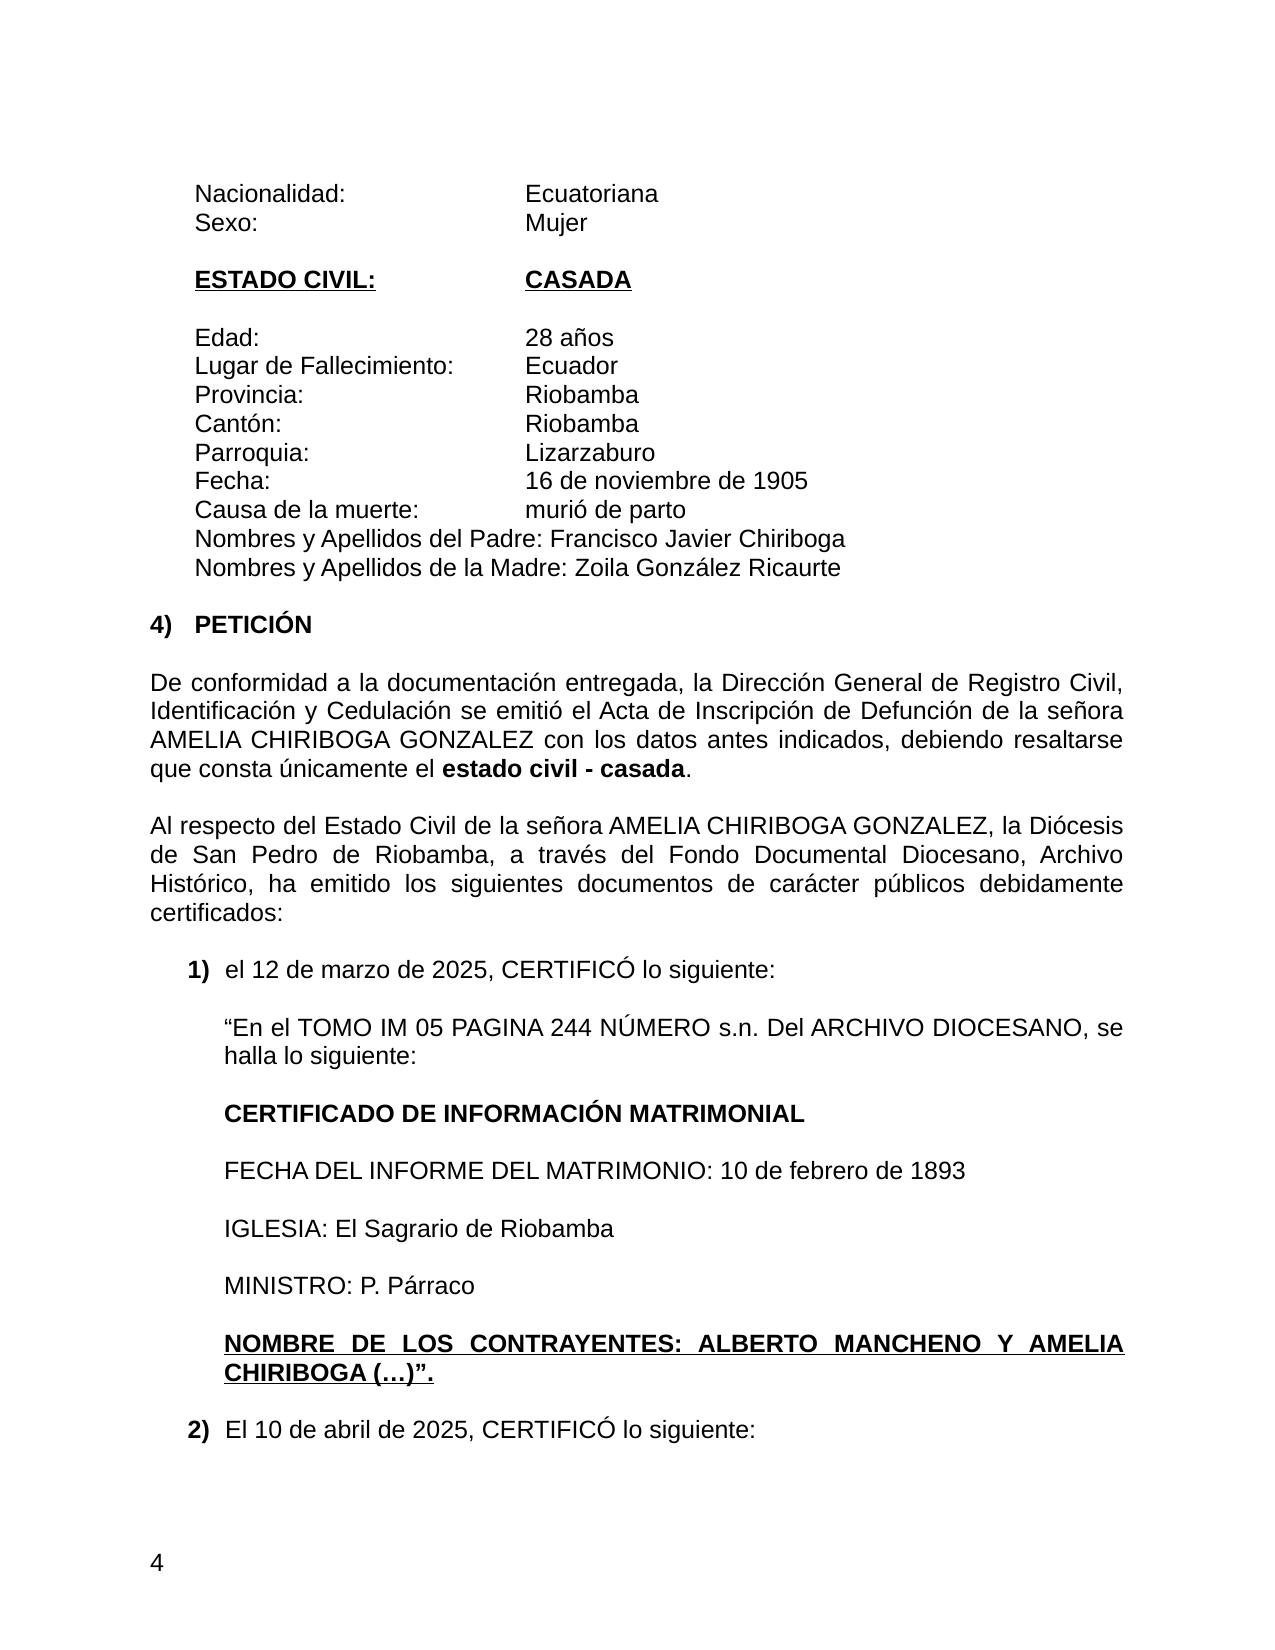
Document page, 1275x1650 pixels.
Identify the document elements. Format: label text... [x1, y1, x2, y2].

text IGLESIA: El Sagrario de Riobamba [224, 1214, 1125, 1242]
list Nombres y Apellidos del Padre: Francisco Javier Chiriboga [194, 524, 1125, 552]
list Causa de la muerte: murió de parto [194, 495, 1125, 524]
list Parroquia: Lizarzaburo [194, 437, 1125, 466]
list ESTADO CIVIL: CASADA [194, 265, 1125, 294]
text Al respecto del Estado Civil de la señora AMELIA CHIRIBOGA GONZALEZ, la Diócesis de San Pedro de Riobamba, a través del Fondo Documental Diocesano, Archivo Histórico, ha emitido los siguientes documentos de carácter públicos debidamente certificados: [150, 811, 1125, 926]
list Edad: 28 años [194, 322, 1125, 351]
list Sexo: Mujer [194, 207, 1125, 236]
text FECHA DEL INFORME DEL MATRIMONIO: 10 de febrero de 1893 [224, 1156, 1125, 1185]
list Fecha: 16 de noviembre de 1905 [194, 466, 1125, 495]
list PETICIÓN [150, 610, 1125, 639]
list El 10 de abril de 2025, CERTIFICÓ lo siguiente: [187, 1415, 1125, 1444]
text De conformidad a la documentación entregada, la Dirección General de Registro Civil, Identificación y Cedulación se emitió el Acta de Inscripción de Defunción de la señora AMELIA CHIRIBOGA GONZALEZ con los datos antes indicados, debiendo resaltarse que consta únicamente el estado civil - casada. [150, 667, 1125, 782]
list Lugar de Fallecimiento: Ecuador [194, 351, 1125, 380]
text “En el TOMO IM 05 PAGINA 244 NÚMERO s.n. Del ARCHIVO DIOCESANO, se halla lo siguiente: [224, 1012, 1125, 1070]
list Nombres y Apellidos de la Madre: Zoila González Ricaurte [194, 552, 1125, 581]
list Nacionalidad: Ecuatoriana [194, 179, 1125, 207]
text NOMBRE DE LOS CONTRAYENTES: ALBERTO MANCHENO Y AMELIA [224, 1329, 1125, 1354]
text MINISTRO: P. Párraco [224, 1271, 1125, 1300]
list el 12 de marzo de 2025, CERTIFICÓ lo siguiente: [187, 955, 1125, 984]
text CHIRIBOGA (…)”. [224, 1355, 1125, 1386]
list Cantón: Riobamba [194, 409, 1125, 437]
text CERTIFICADO DE INFORMACIÓN MATRIMONIAL [224, 1099, 1125, 1127]
list Provincia: Riobamba [194, 380, 1125, 409]
